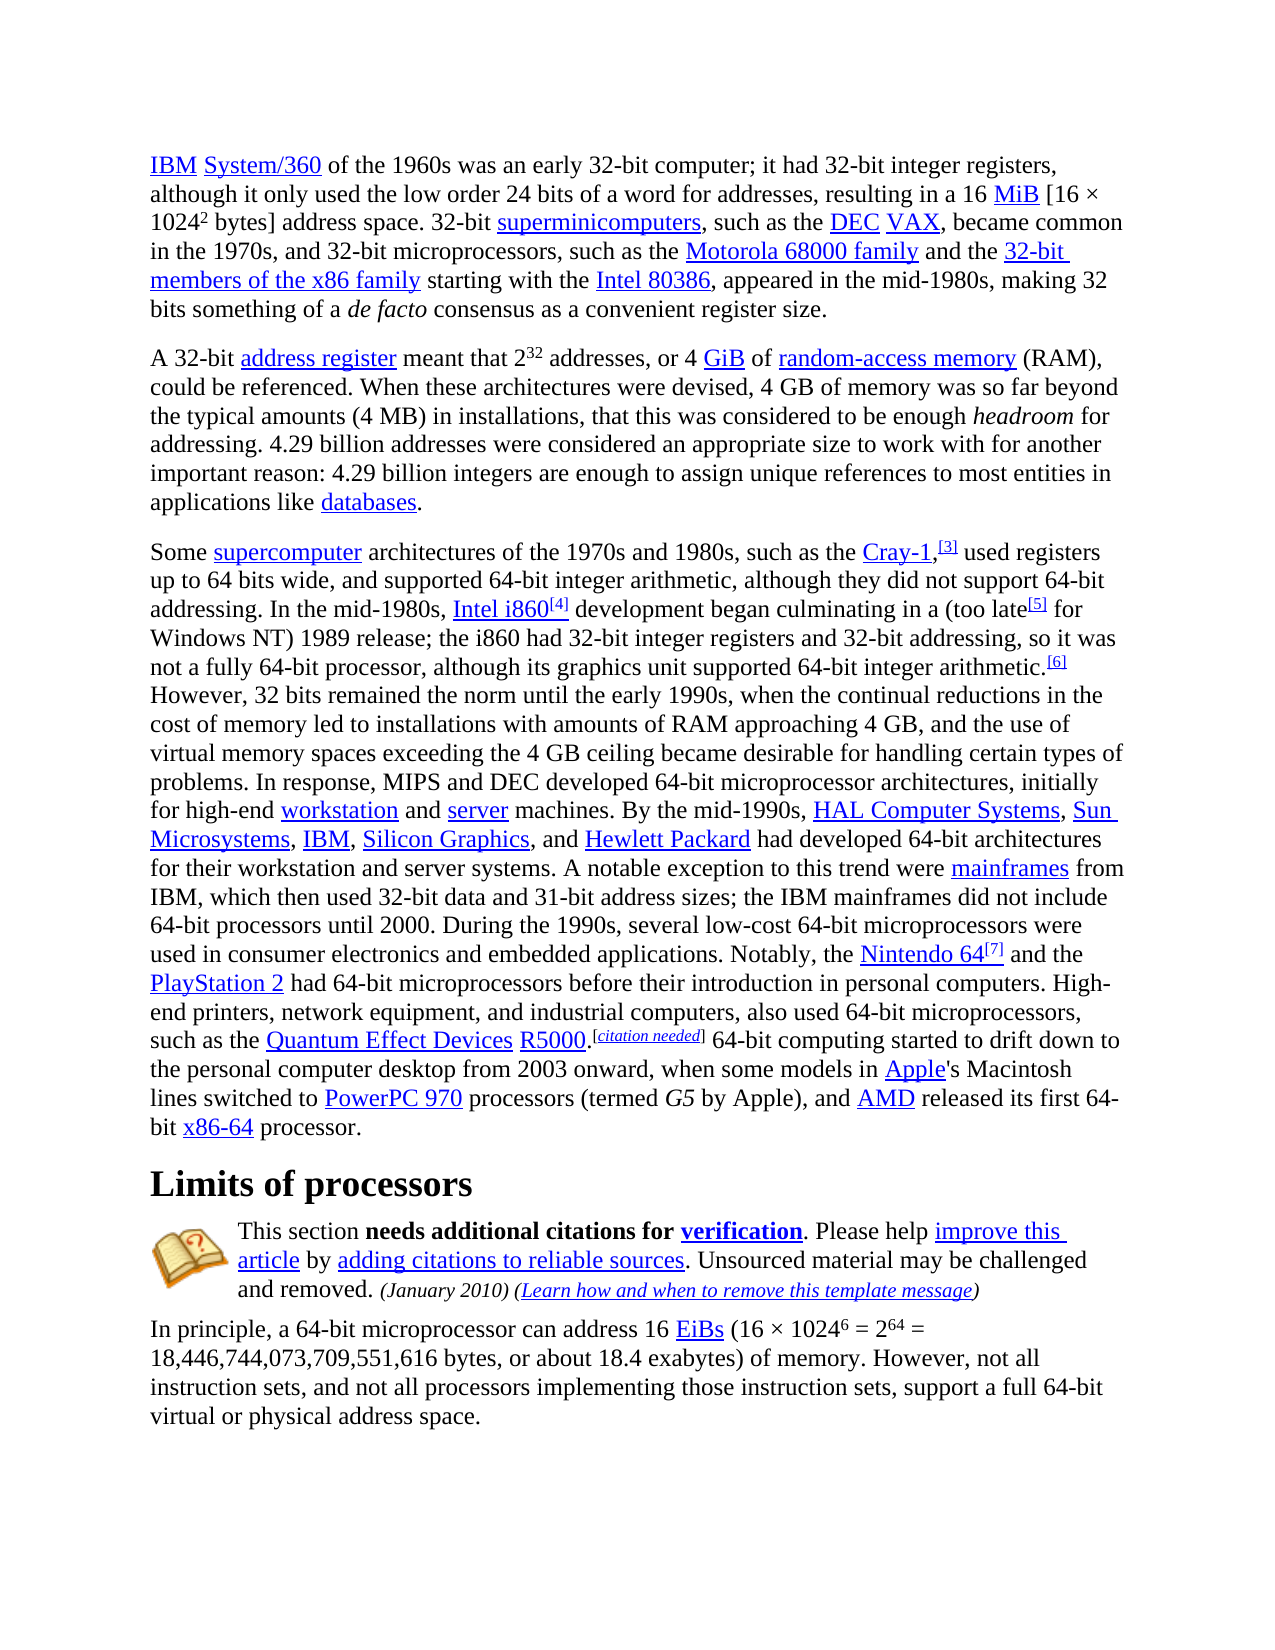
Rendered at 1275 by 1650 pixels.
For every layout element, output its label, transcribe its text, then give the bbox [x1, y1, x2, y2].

text In principle, a 64-bit microprocessor can address 16 EiBs (16 × 10246 = 264 = 18,446,744,073,709,551,616 bytes, or about 18.4 exabytes) of memory. However, not all instruction sets, and not all processors implementing those instruction sets, support a full 64-bit virtual or physical address space. [150, 1314, 1125, 1429]
text IBM System/360 of the 1960s was an early 32-bit computer; it had 32-bit integer registers, although it only used the low order 24 bits of a word for addresses, resulting in a 16 MiB [16 × 10242 bytes] address space. 32-bit superminicomputers, such as the DEC VAX, became common in the 1970s, and 32-bit microprocessors, such as the Motorola 68000 family and the 32-bit members of the x86 family starting with the Intel 80386, appeared in the mid-1980s, making 32 bits something of a de facto consensus as a convenient register size. [150, 150, 1125, 322]
text A 32-bit address register meant that 232 addresses, or 4 GiB of random-access memory (RAM), could be referenced. When these architectures were devised, 4 GB of memory was so far beyond the typical amounts (4 MB) in installations, that this was considered to be enough headroom for addressing. 4.29 billion addresses were considered an appropriate size to work with for another important reason: 4.29 billion integers are enough to assign unique references to most entities in applications like databases. [150, 343, 1125, 516]
table_header This section needs additional citations for verification. Please help improve this article by adding citations to reliable sources. Unsourced material may be challenged and removed. (January 2010) (Learn how and when to remove this template message) [236, 1215, 1125, 1304]
table_header [150, 1215, 236, 1304]
text Some supercomputer architectures of the 1970s and 1980s, such as the Cray-1,[3] used registers up to 64 bits wide, and supported 64-bit integer arithmetic, although they did not support 64-bit addressing. In the mid-1980s, Intel i860[4] development began culminating in a (too late[5] for Windows NT) 1989 release; the i860 had 32-bit integer registers and 32-bit addressing, so it was not a fully 64-bit processor, although its graphics unit supported 64-bit integer arithmetic.[6] However, 32 bits remained the norm until the early 1990s, when the continual reductions in the cost of memory led to installations with amounts of RAM approaching 4 GB, and the use of virtual memory spaces exceeding the 4 GB ceiling became desirable for handling certain types of problems. In response, MIPS and DEC developed 64-bit microprocessor architectures, initially for high-end workstation and server machines. By the mid-1990s, HAL Computer Systems, Sun Microsystems, IBM, Silicon Graphics, and Hewlett Packard had developed 64-bit architectures for their workstation and server systems. A notable exception to this trend were mainframes from IBM, which then used 32-bit data and 31-bit address sizes; the IBM mainframes did not include 64-bit processors until 2000. During the 1990s, several low-cost 64-bit microprocessors were used in consumer electronics and embedded applications. Notably, the Nintendo 64[7] and the PlayStation 2 had 64-bit microprocessors before their introduction in personal computers. High-end printers, network equipment, and industrial computers, also used 64-bit microprocessors, such as the Quantum Effect Devices R5000.[citation needed] 64-bit computing started to drift down to the personal computer desktop from 2003 onward, when some models in Apple's Macintosh lines switched to PowerPC 970 processors (termed G5 by Apple), and AMD released its first 64-bit x86-64 processor. [150, 537, 1125, 1140]
text Limits of processors [150, 1161, 1125, 1204]
